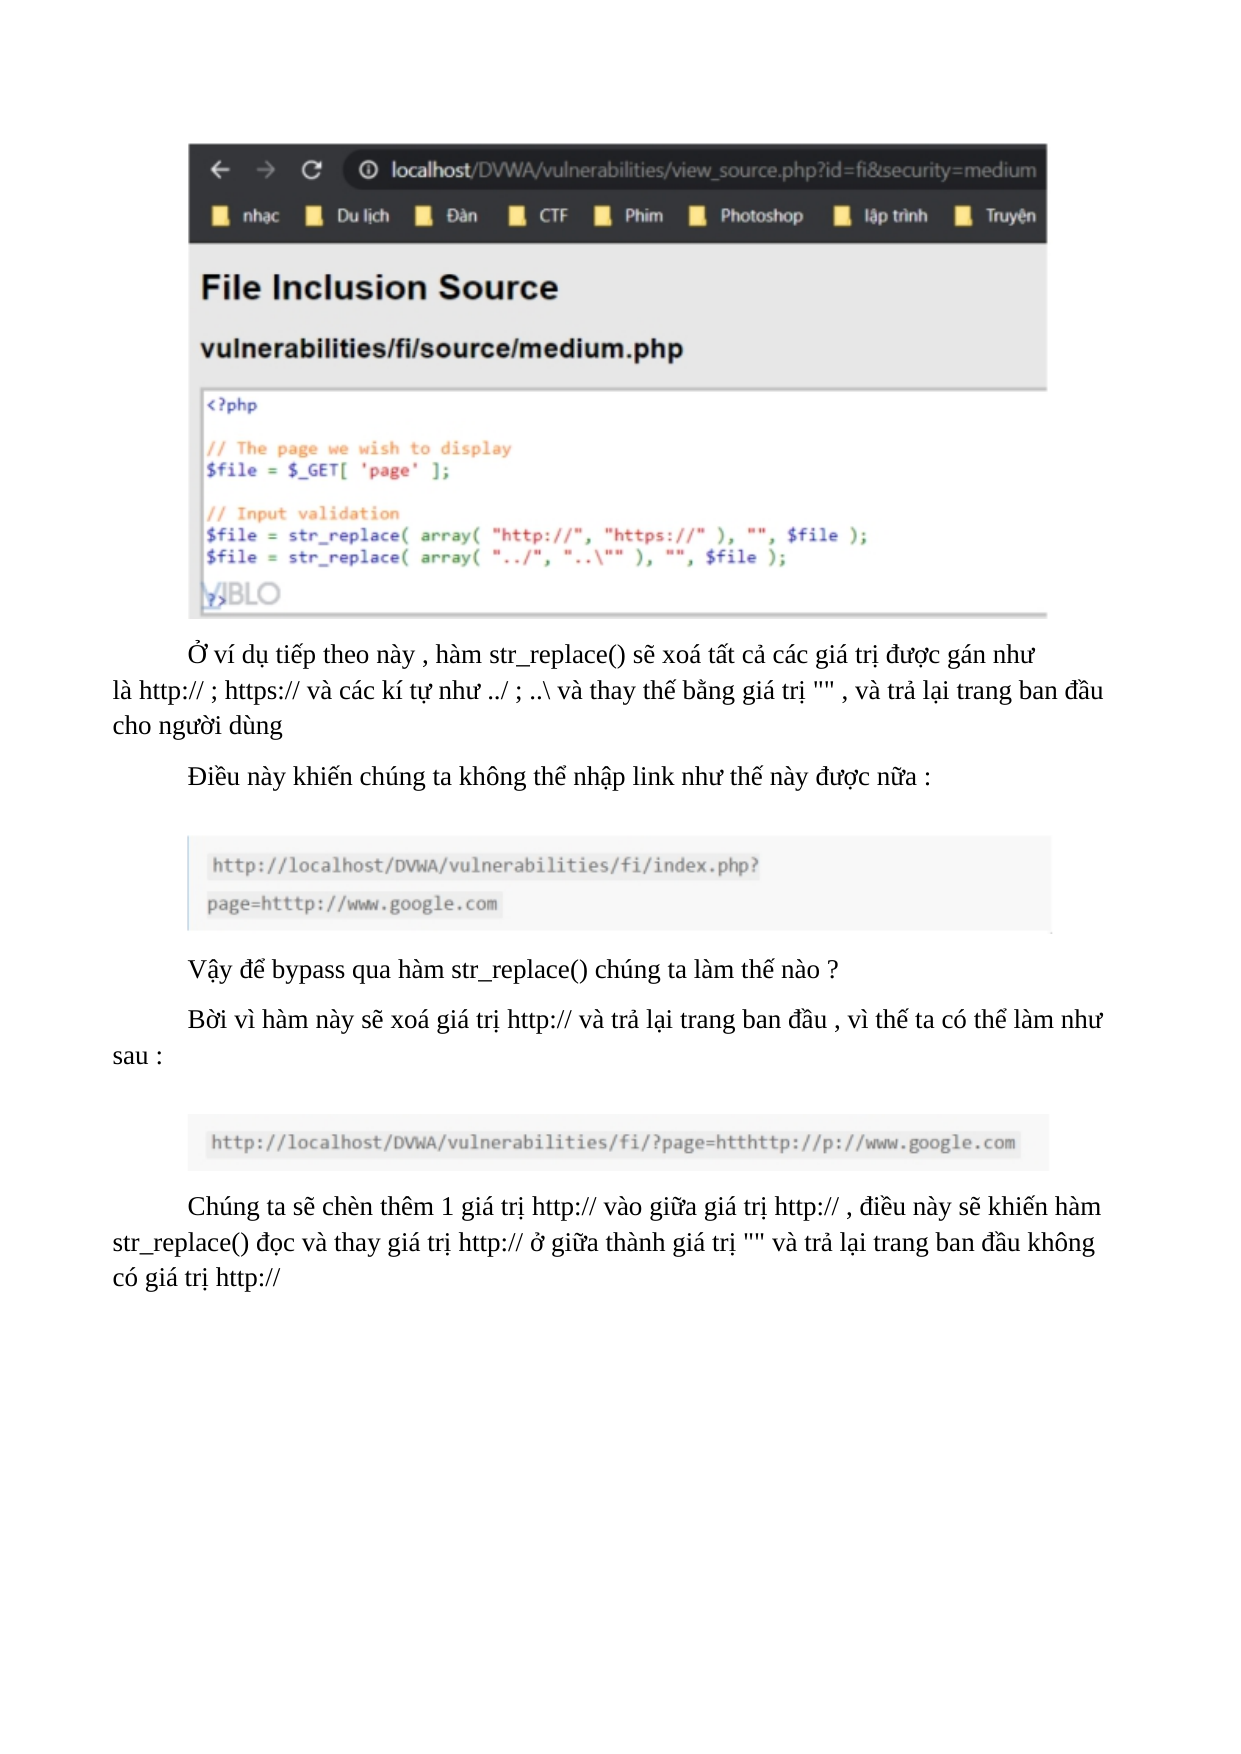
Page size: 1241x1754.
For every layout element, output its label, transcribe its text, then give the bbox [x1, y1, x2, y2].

text Ở ví dụ tiếp theo này , hàm str_replace() sẽ xoá tất cả các giá trị được gán như là http:// ; https:// và các kí tự như ../ ; ..\ và thay thế bằng giá trị "" , và trả lại trang ban đầu cho người dùng [112, 638, 1122, 741]
text Điều này khiến chúng ta không thể nhập link như thế này được nữa : [112, 760, 1122, 791]
text Vậy để bypass qua hàm str_replace() chúng ta làm thế nào ? [112, 953, 1122, 984]
text Chúng ta sẽ chèn thêm 1 giá trị http:// vào giữa giá trị http:// , điều này sẽ khiến hàm str_replace() đọc và thay giá trị http:// ở giữa thành giá trị "" và trả lại trang ban đầu không có giá trị http:// [112, 1190, 1122, 1293]
text Bời vì hàm này sẽ xoá giá trị http:// và trả lại trang ban đầu , vì thế ta có thể làm như sau : [112, 1003, 1122, 1070]
